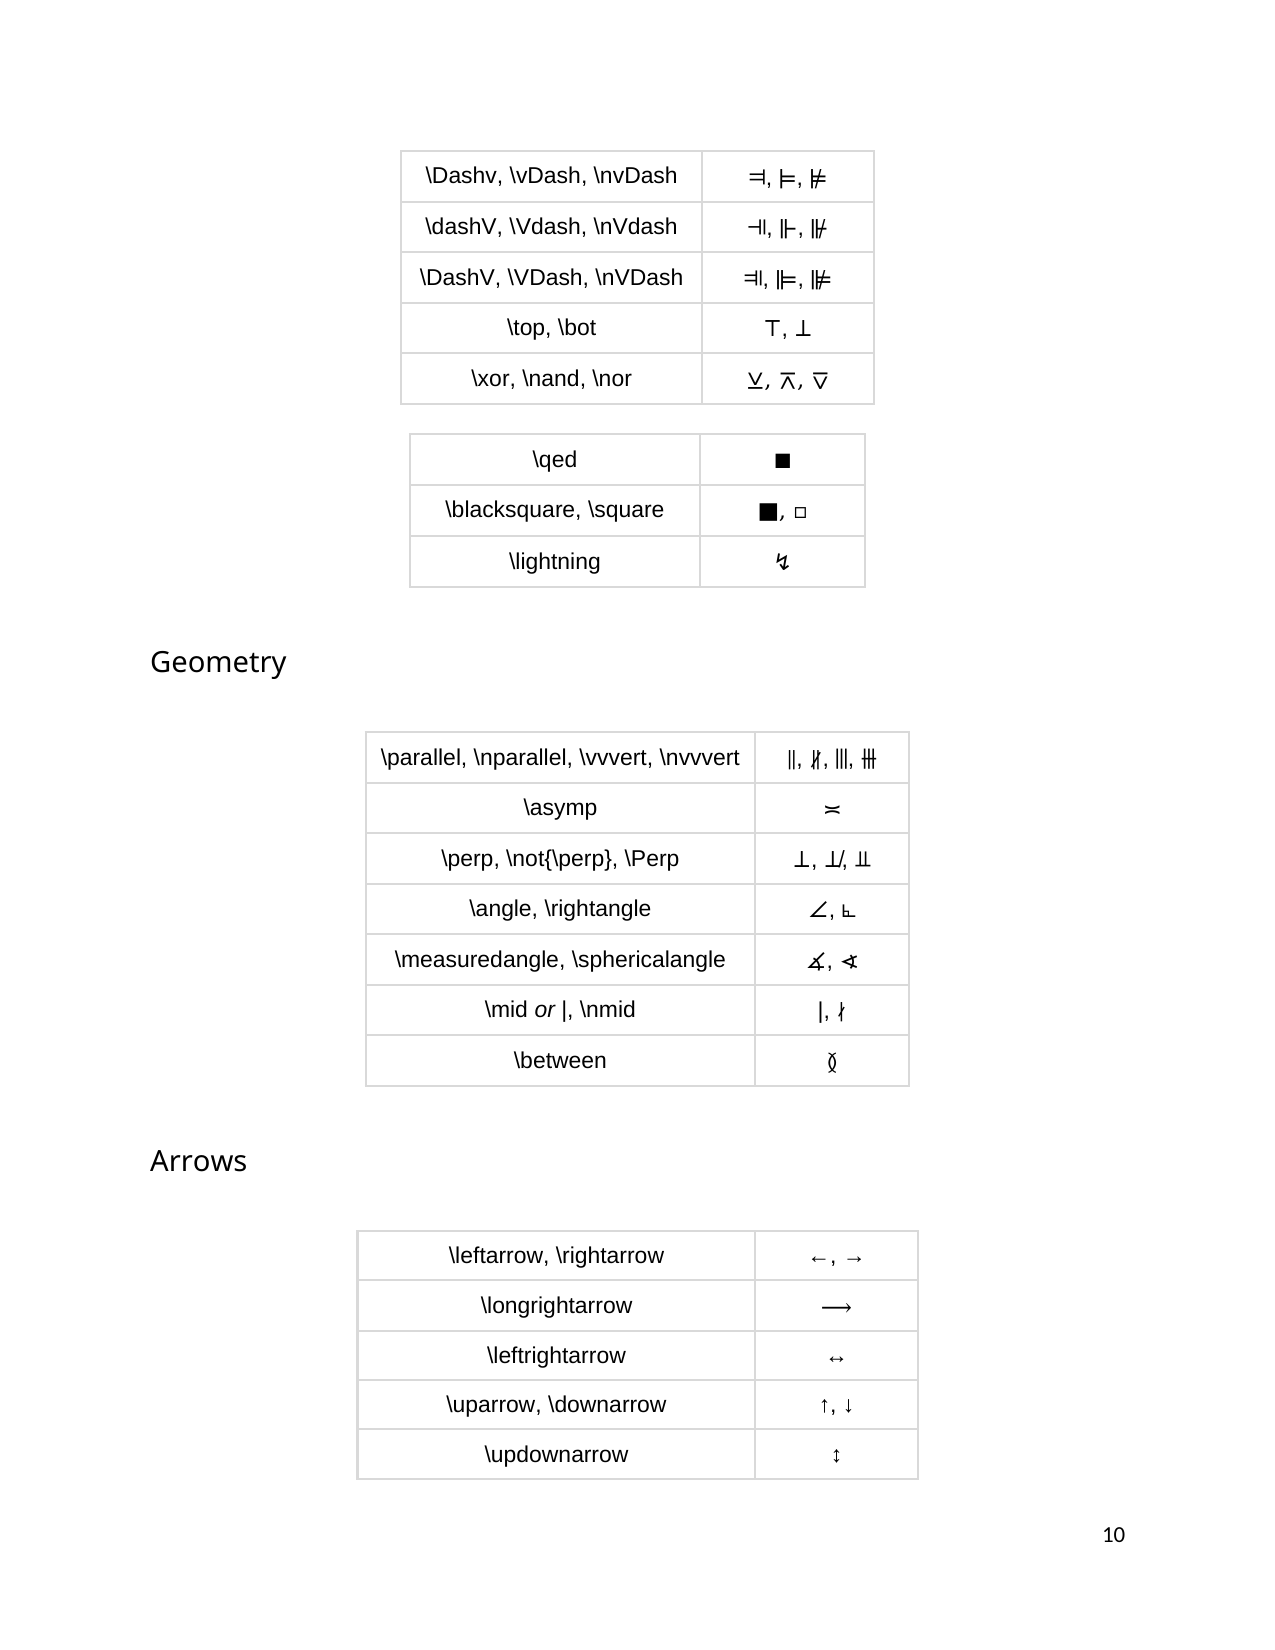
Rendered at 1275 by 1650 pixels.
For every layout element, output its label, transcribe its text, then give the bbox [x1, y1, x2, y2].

subtitle Geometry [150, 641, 1125, 681]
table_cell ∠, ⦜ [756, 885, 908, 933]
table_cell \leftrightarrow [359, 1332, 754, 1379]
table_cell \uparrow, \downarrow [359, 1381, 754, 1428]
table_cell \lightning [411, 537, 699, 586]
table_cell \between [367, 1036, 754, 1084]
table_cell \angle, \rightangle [367, 885, 754, 933]
table_cell \xor, \nand, \nor [402, 354, 701, 402]
table_cell ⫥, ⊫, ⊯ [703, 253, 873, 302]
table_cell \measuredangle, \sphericalangle [367, 935, 754, 983]
table_cell |, ∤ [756, 986, 908, 1034]
table_cell ∡, ∢ [756, 935, 908, 983]
table_cell ⟂, ⟂̸, ⫫ [756, 834, 908, 882]
table_cell \longrightarrow [359, 1281, 754, 1330]
table_cell ↕ [756, 1430, 917, 1477]
table_header ∎ [701, 435, 864, 484]
table_header ←, → [756, 1232, 917, 1279]
table_cell ⫣, ⊩, ⊮ [703, 203, 873, 251]
table_cell ⟶ [756, 1281, 917, 1330]
table_header \qed [411, 435, 699, 484]
table_header ∥, ∦, ⫴, ⫵ [756, 733, 908, 782]
table_header \leftarrow, \rightarrow [359, 1232, 754, 1279]
table_header \parallel, \nparallel, \vvvert, \nvvvert [367, 733, 754, 782]
table_cell \Dashv, \vDash, \nvDash [402, 152, 701, 201]
table_cell ↑, ↓ [756, 1381, 917, 1428]
table_cell ≍ [756, 784, 908, 832]
table_cell ↯ [701, 537, 864, 586]
table_cell \DashV, \VDash, \nVDash [402, 253, 701, 302]
table_cell \updownarrow [359, 1430, 754, 1477]
table_cell ↔ [756, 1332, 917, 1379]
table_cell ■, □ [701, 486, 864, 535]
table_cell \top, \bot [402, 304, 701, 352]
table_cell ⊤, ⊥ [703, 304, 873, 352]
table_cell \perp, \not{\perp}, \Perp [367, 834, 754, 882]
table_cell \mid or |, \nmid [367, 986, 754, 1034]
table_cell \dashV, \Vdash, \nVdash [402, 203, 701, 251]
table_cell \asymp [367, 784, 754, 832]
subtitle Arrows [150, 1140, 1125, 1180]
table_cell ⊻, ⊼, ⊽ [703, 354, 873, 402]
table_cell ≬ [756, 1036, 908, 1084]
table_cell \blacksquare, \square [411, 486, 699, 535]
table_cell ⫤, ⊨, ⊭ [703, 152, 873, 201]
